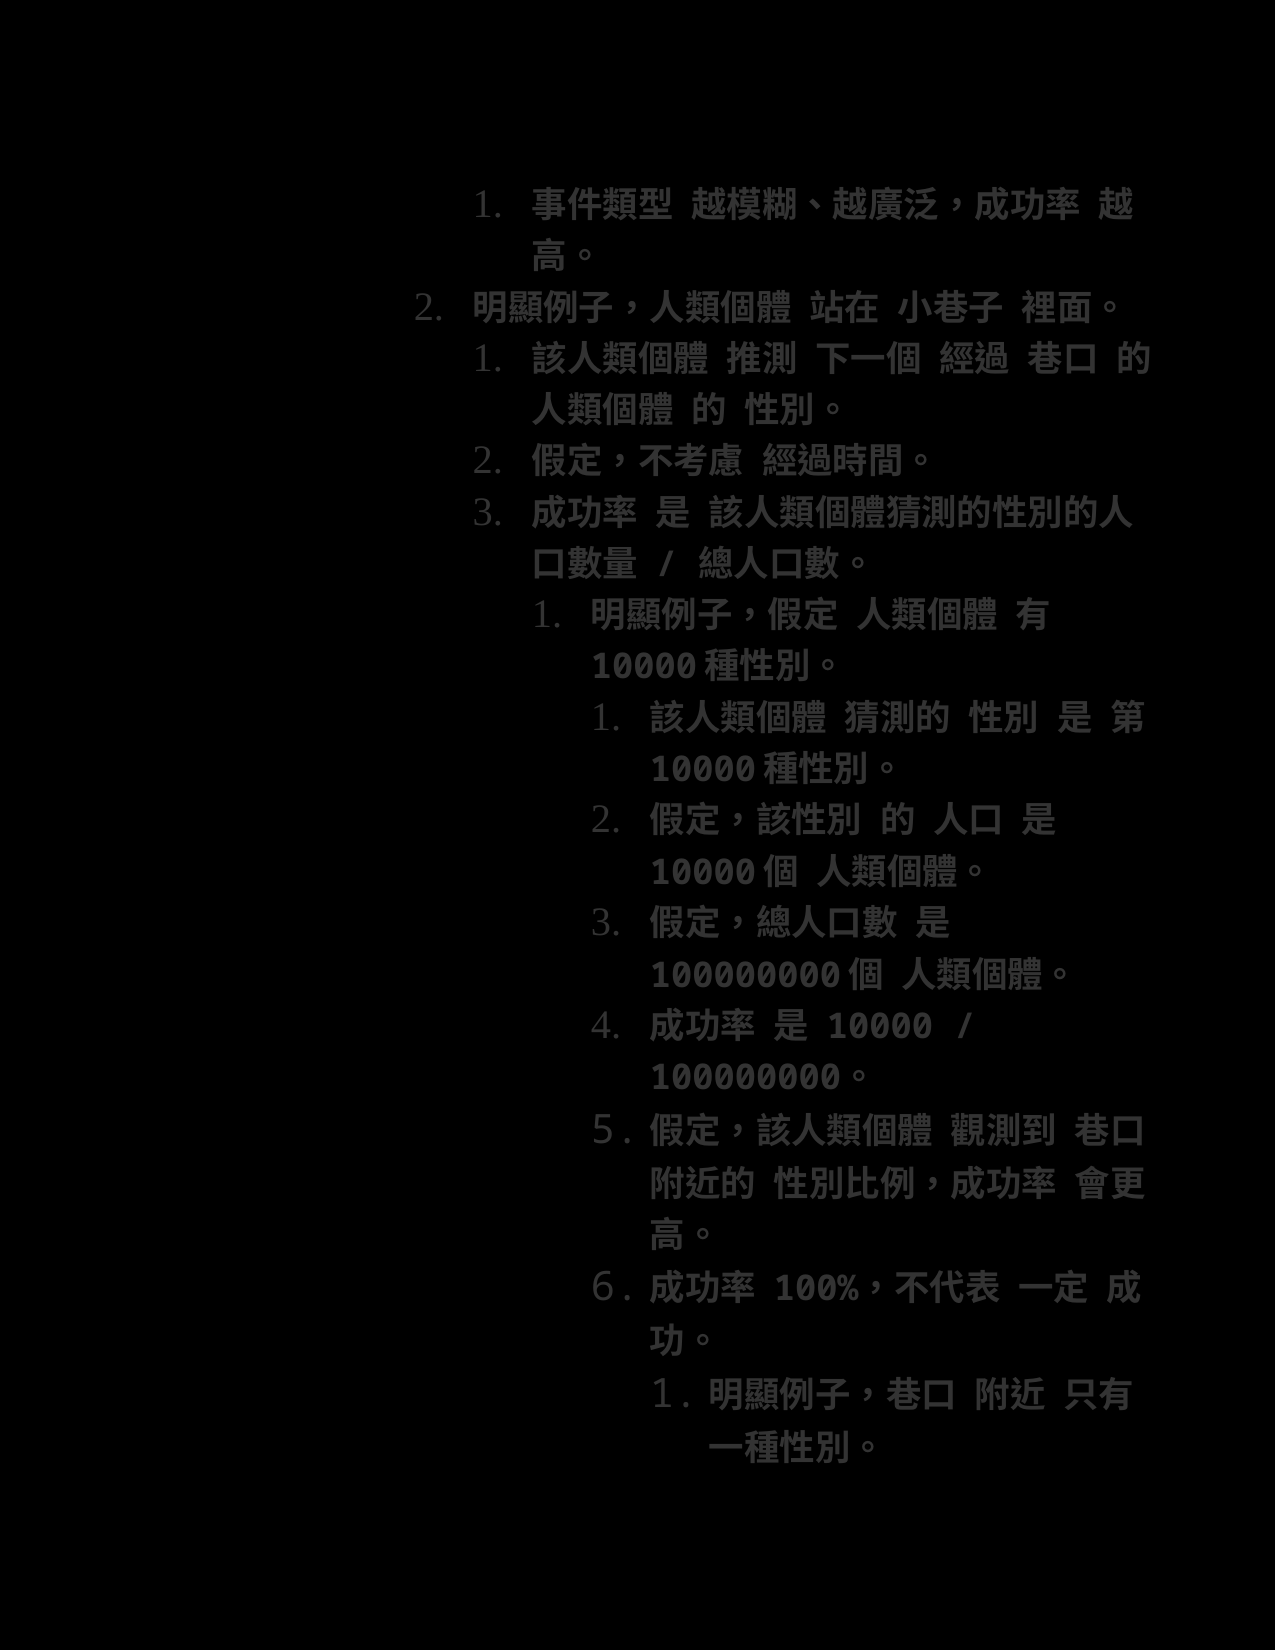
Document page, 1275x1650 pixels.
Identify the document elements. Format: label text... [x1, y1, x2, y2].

list 假定，總人口數 是 100000000個 人類個體。 [591, 894, 1157, 997]
list 該人類個體 推測 下一個 經過 巷口 的 人類個體 的 性別。 [472, 330, 1157, 433]
list 成功率 100%，不代表 一定 成功。 [591, 1258, 1157, 1364]
list 假定，該性別 的 人口 是 10000個 人類個體。 [591, 792, 1157, 894]
list 假定，不考慮 經過時間。 [472, 433, 1157, 484]
list 明顯例子，巷口 附近 只有 一種性別。 [649, 1364, 1157, 1470]
list 明顯例子，人類個體 站在 小巷子 裡面。 [413, 279, 1157, 330]
list 該人類個體 猜測的 性別 是 第10000種性別。 [591, 689, 1157, 792]
list 明顯例子，假定 人類個體 有 10000種性別。 [532, 586, 1157, 689]
list 假定，該人類個體 觀測到 巷口 附近的 性別比例，成功率 會更高。 [591, 1100, 1157, 1258]
list 事件類型 越模糊、越廣泛，成功率 越高。 [472, 176, 1157, 279]
list 成功率 是 10000 / 100000000。 [591, 997, 1157, 1100]
list 成功率 是 該人類個體猜測的性別的人口數量 / 總人口數。 [472, 484, 1157, 586]
